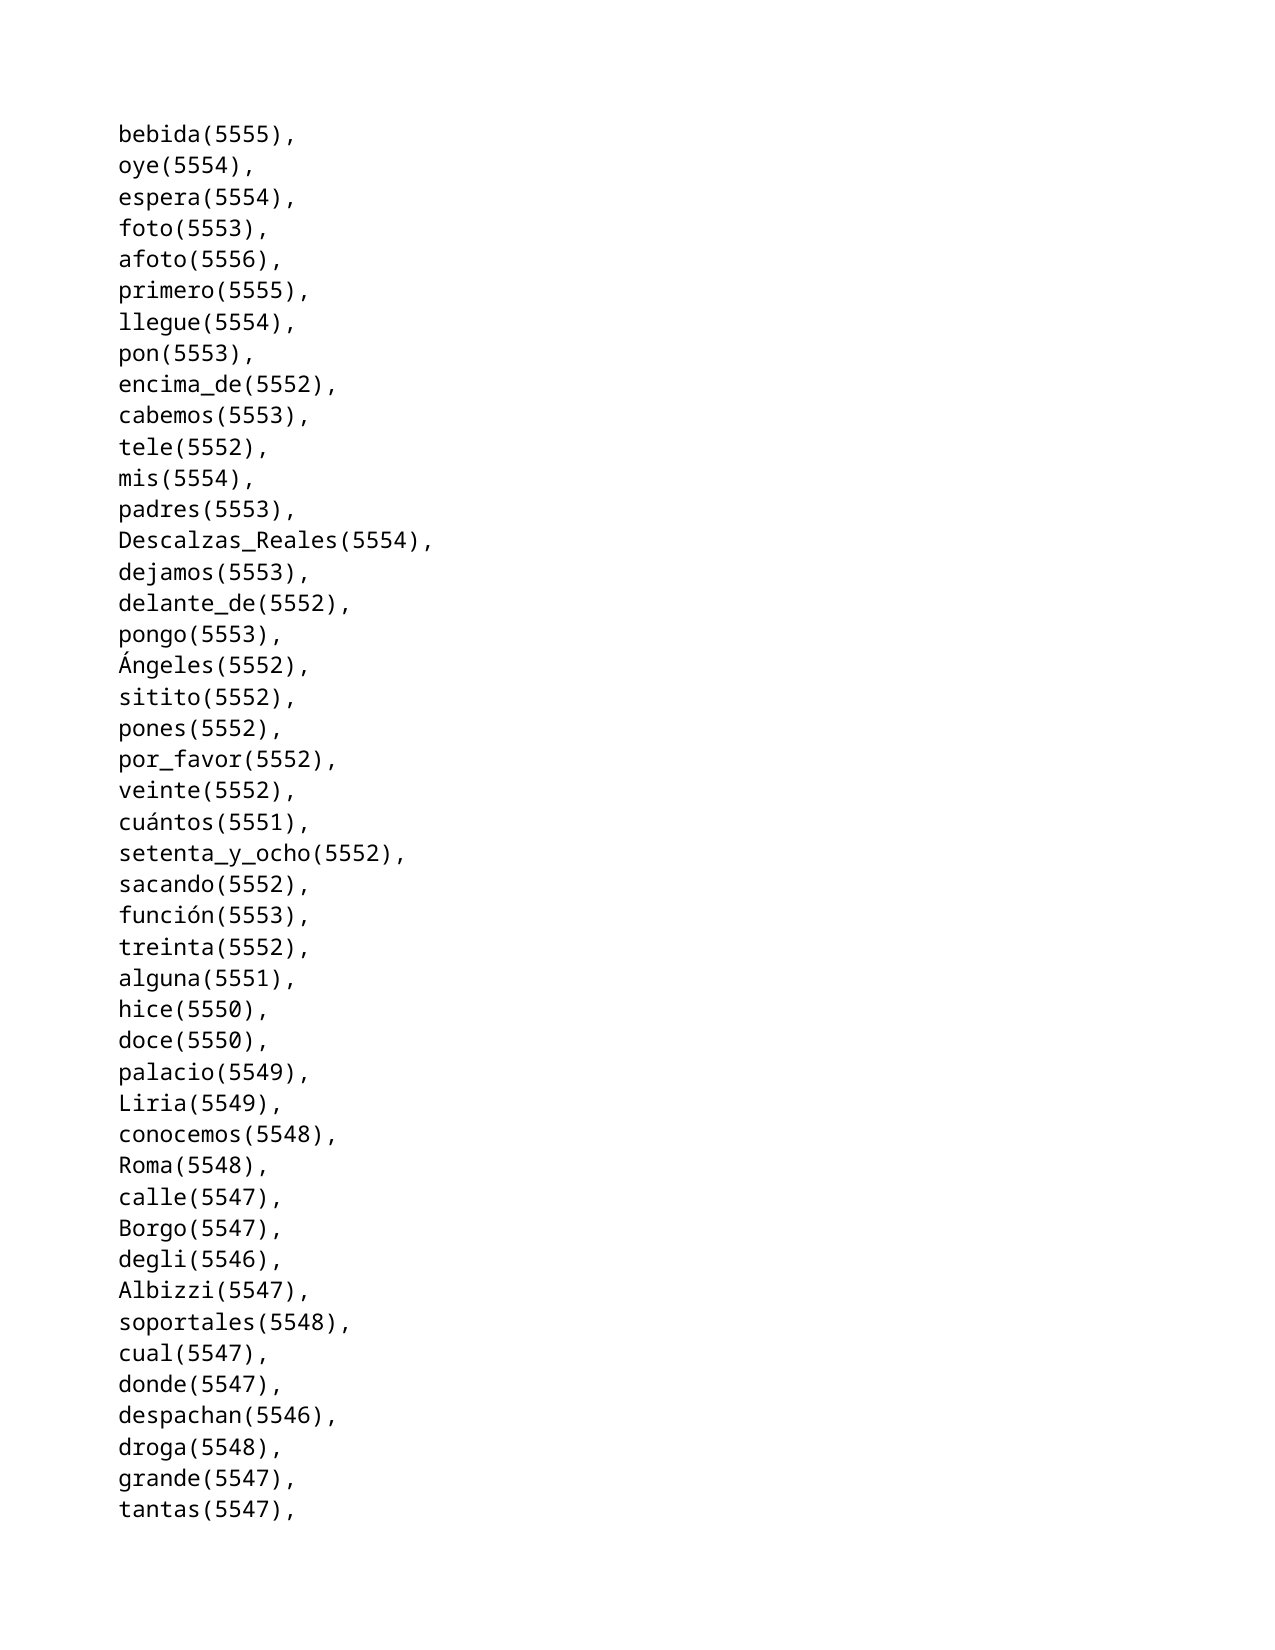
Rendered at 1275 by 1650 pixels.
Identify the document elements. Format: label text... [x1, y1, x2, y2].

text degli(5546), [118, 1243, 1157, 1274]
text veinte(5552), [118, 774, 1157, 806]
text por_favor(5552), [118, 743, 1157, 774]
text doce(5550), [118, 1024, 1157, 1056]
text calle(5547), [118, 1181, 1157, 1212]
text grande(5547), [118, 1462, 1157, 1493]
text padres(5553), [118, 493, 1157, 524]
text droga(5548), [118, 1431, 1157, 1462]
text palacio(5549), [118, 1056, 1157, 1087]
text foto(5553), [118, 212, 1157, 243]
text dejamos(5553), [118, 556, 1157, 587]
text cuántos(5551), [118, 806, 1157, 837]
text encima_de(5552), [118, 368, 1157, 399]
text bebida(5555), [118, 118, 1157, 149]
text Roma(5548), [118, 1149, 1157, 1181]
text setenta_y_ocho(5552), [118, 837, 1157, 868]
text pongo(5553), [118, 618, 1157, 649]
text espera(5554), [118, 181, 1157, 212]
text cual(5547), [118, 1337, 1157, 1368]
text conocemos(5548), [118, 1118, 1157, 1149]
text Albizzi(5547), [118, 1274, 1157, 1306]
text primero(5555), [118, 274, 1157, 306]
text delante_de(5552), [118, 587, 1157, 618]
text función(5553), [118, 899, 1157, 931]
text despachan(5546), [118, 1399, 1157, 1431]
text soportales(5548), [118, 1306, 1157, 1337]
text pon(5553), [118, 337, 1157, 368]
text llegue(5554), [118, 306, 1157, 337]
text sacando(5552), [118, 868, 1157, 899]
text Ángeles(5552), [118, 649, 1157, 681]
text tele(5552), [118, 431, 1157, 462]
text afoto(5556), [118, 243, 1157, 274]
text alguna(5551), [118, 962, 1157, 993]
text tantas(5547), [118, 1493, 1157, 1524]
text Liria(5549), [118, 1087, 1157, 1118]
text sitito(5552), [118, 681, 1157, 712]
text treinta(5552), [118, 931, 1157, 962]
text donde(5547), [118, 1368, 1157, 1399]
text Borgo(5547), [118, 1212, 1157, 1243]
text Descalzas_Reales(5554), [118, 524, 1157, 556]
text pones(5552), [118, 712, 1157, 743]
text cabemos(5553), [118, 399, 1157, 431]
text hice(5550), [118, 993, 1157, 1024]
text mis(5554), [118, 462, 1157, 493]
text oye(5554), [118, 149, 1157, 181]
